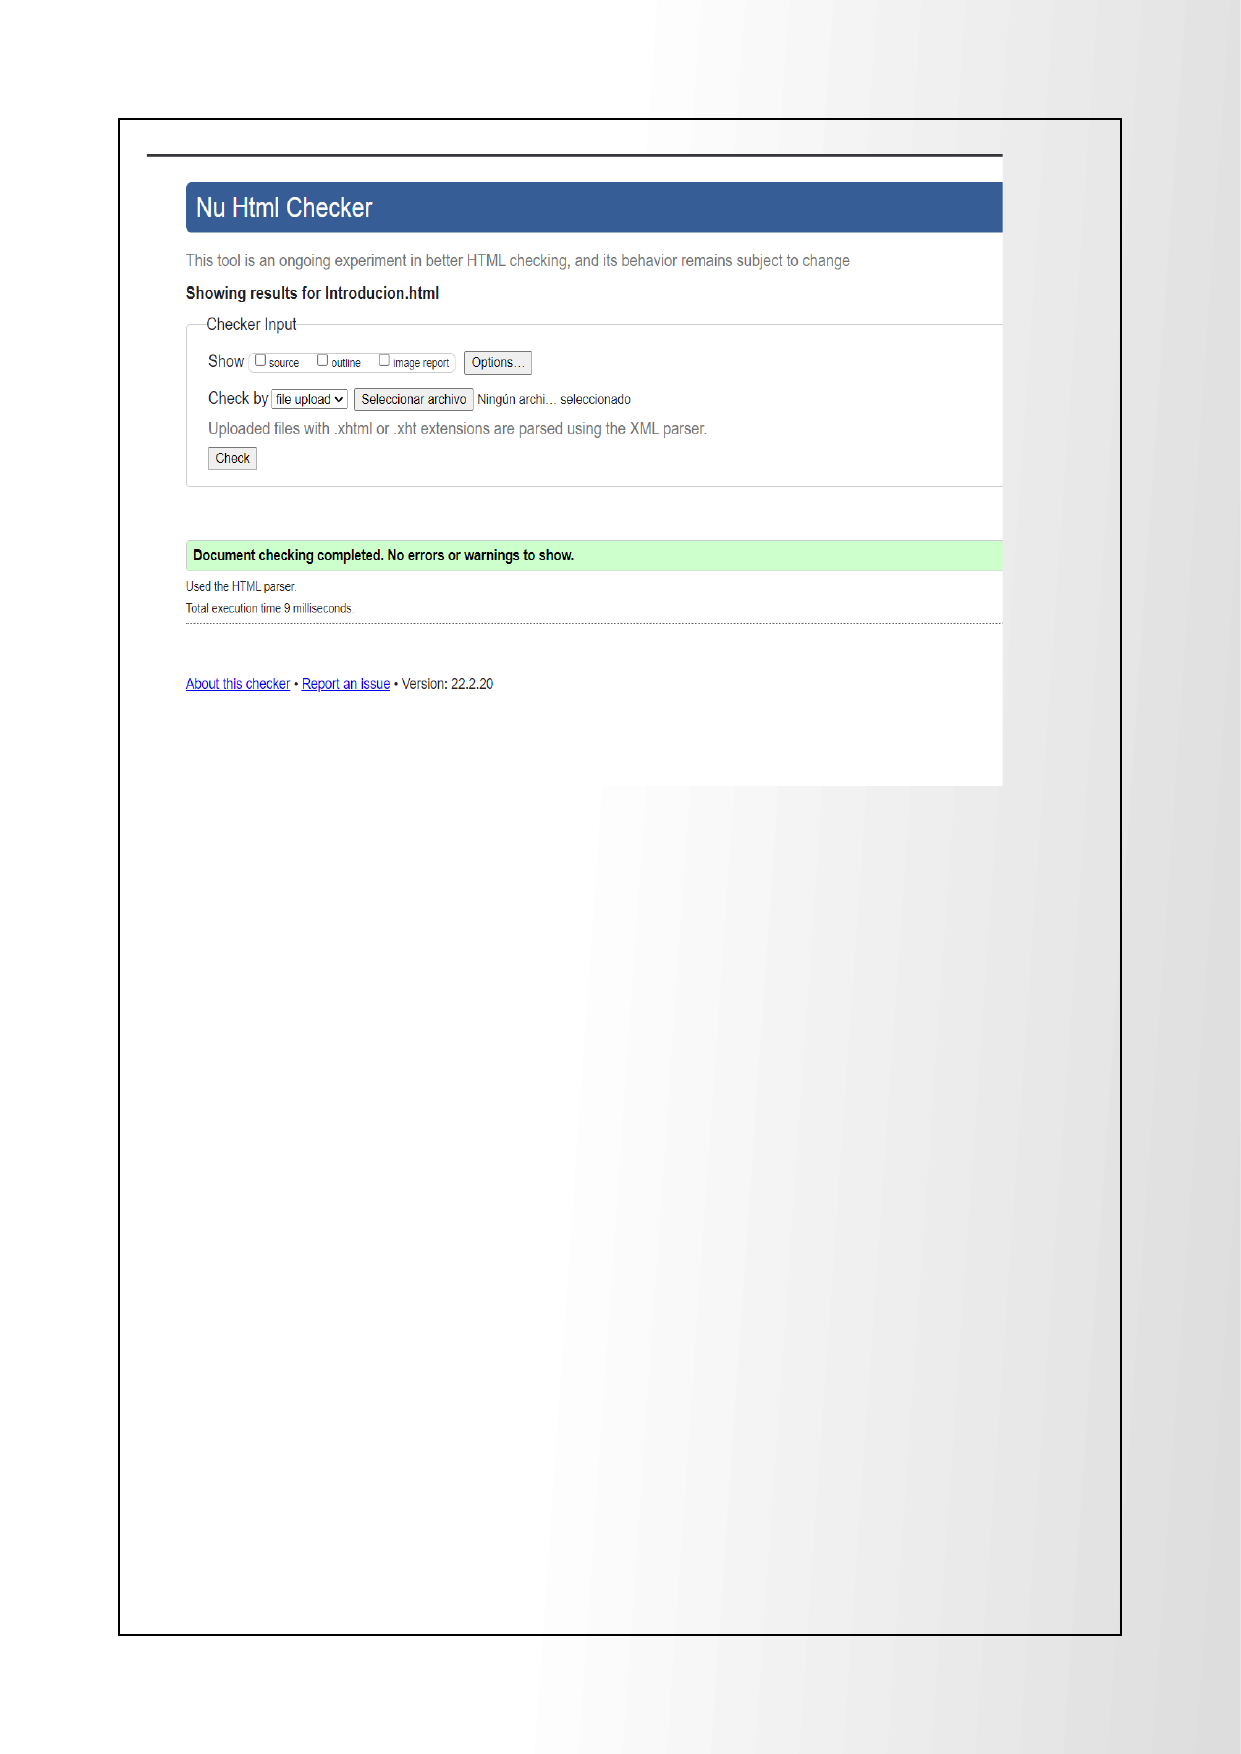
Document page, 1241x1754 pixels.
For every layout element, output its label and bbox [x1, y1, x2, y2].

picture [146, 154, 1003, 786]
